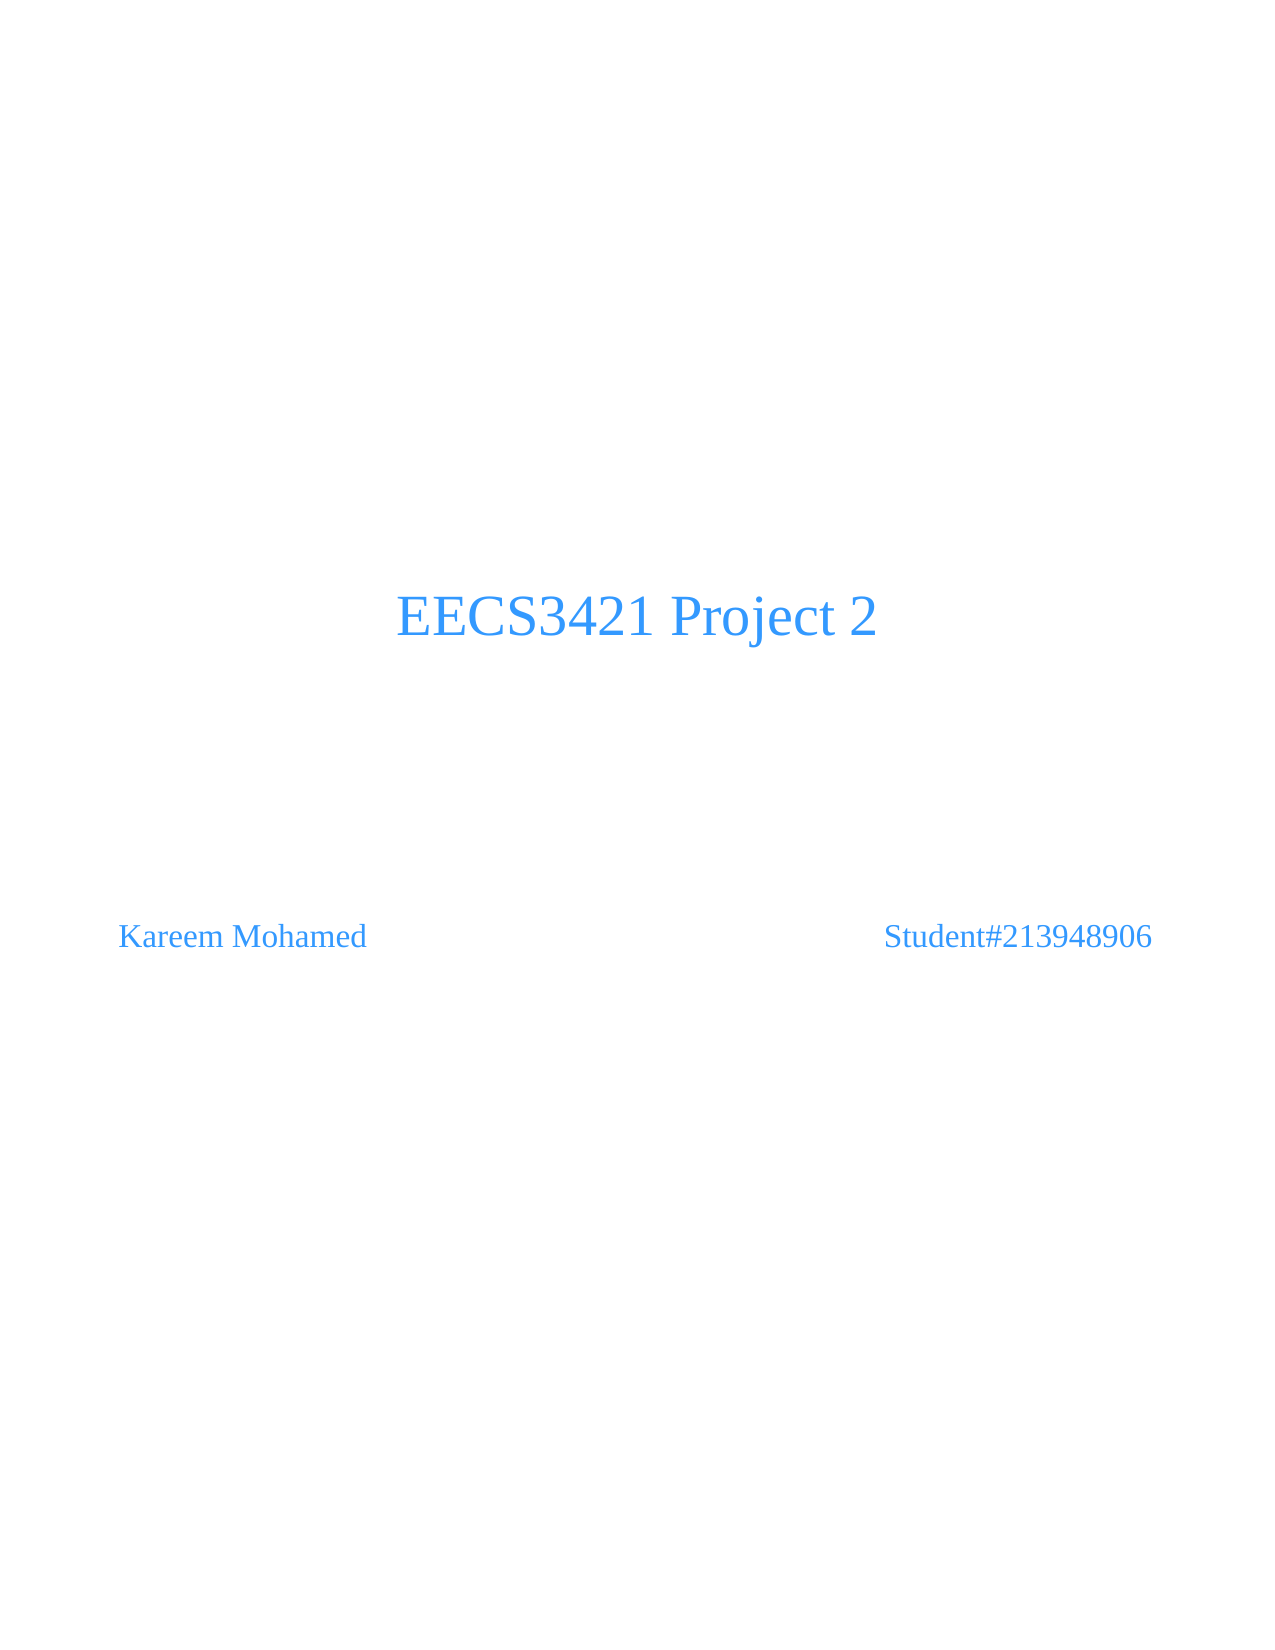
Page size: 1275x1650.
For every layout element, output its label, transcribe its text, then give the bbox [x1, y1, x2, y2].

text EECS3421 Project 2 [118, 581, 1157, 648]
text Kareem Mohamed Student#213948906 [118, 916, 1157, 954]
